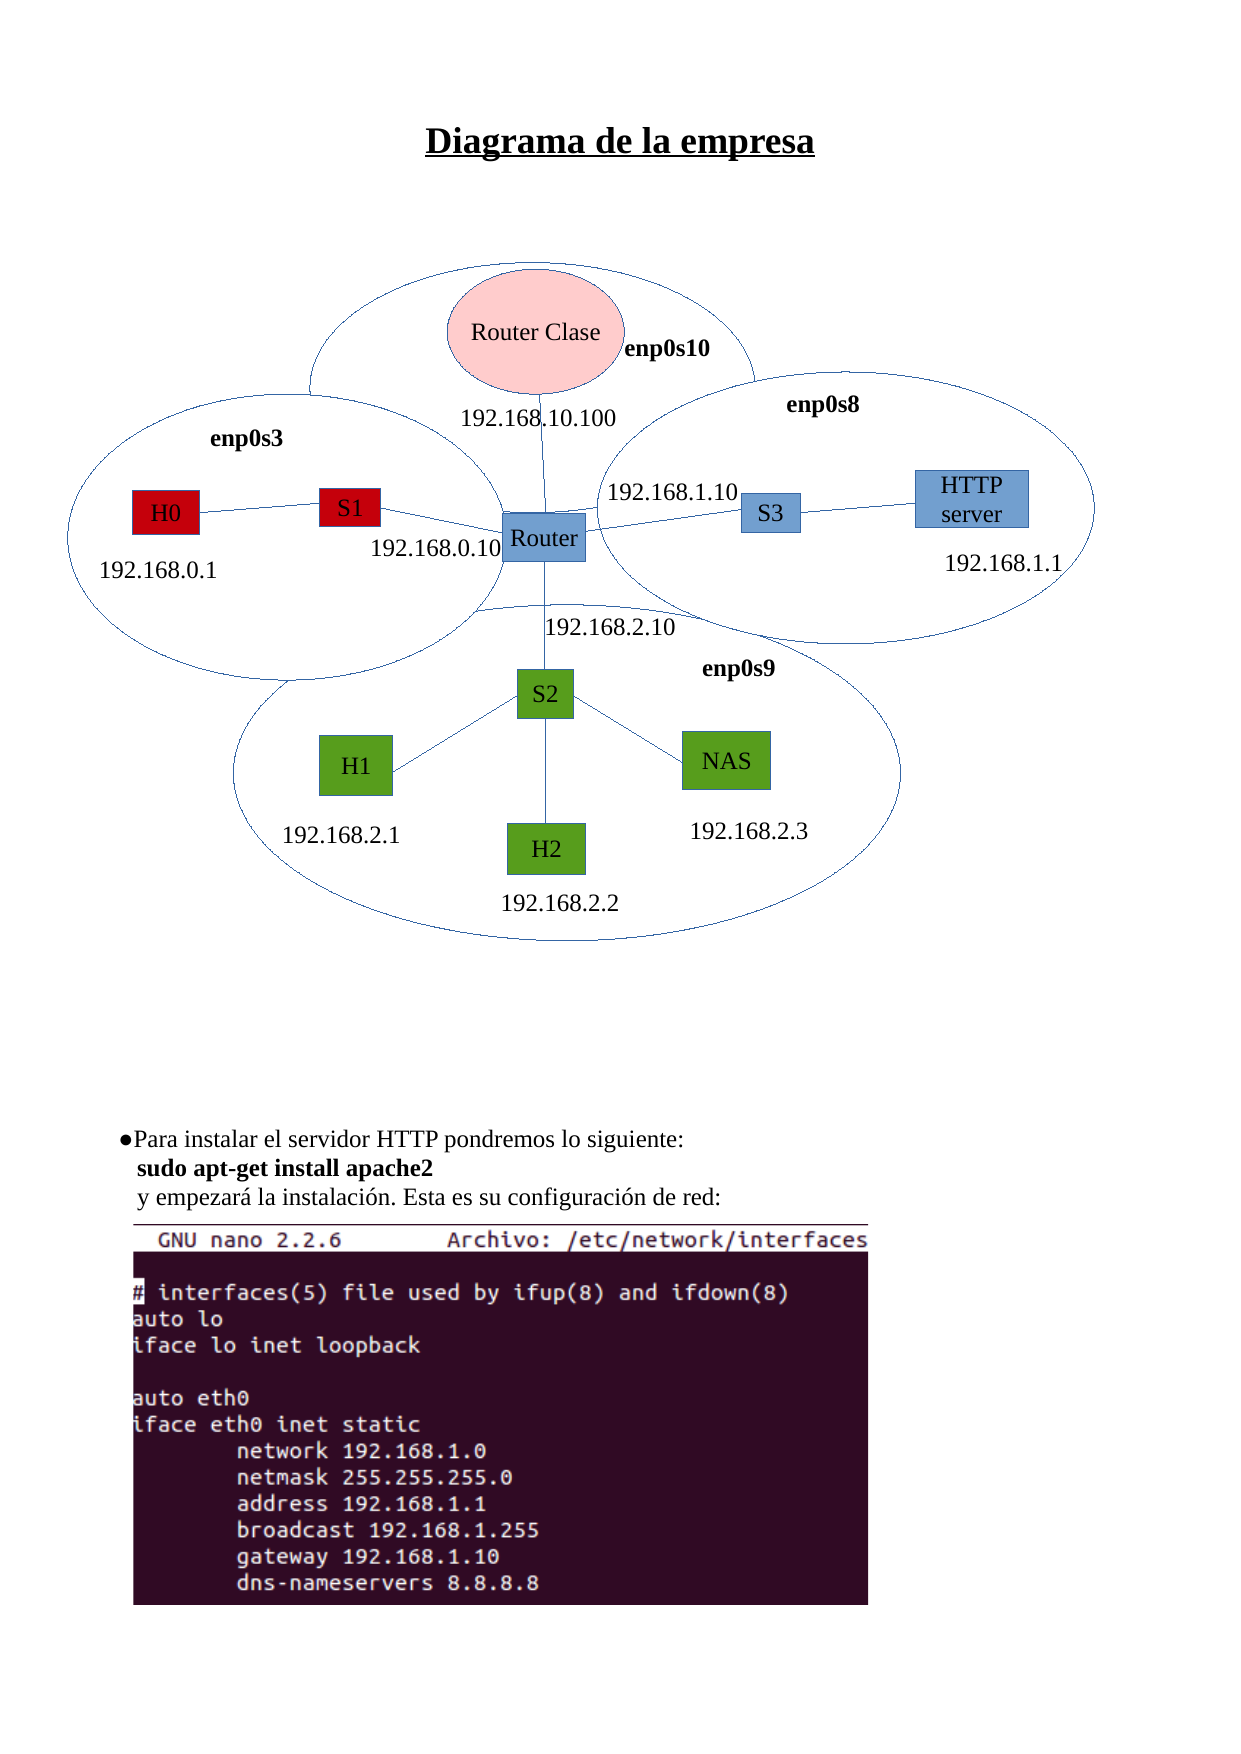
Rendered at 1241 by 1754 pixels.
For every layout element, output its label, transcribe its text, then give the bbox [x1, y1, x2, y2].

picture [133, 1224, 869, 1605]
text sudo apt-get install apache2 [118, 1153, 1122, 1182]
text Diagrama de la empresa [118, 118, 1122, 161]
text ●Para instalar el servidor HTTP pondremos lo siguiente: [118, 1124, 1122, 1153]
text y empezará la instalación. Esta es su configuración de red: [118, 1182, 1122, 1211]
